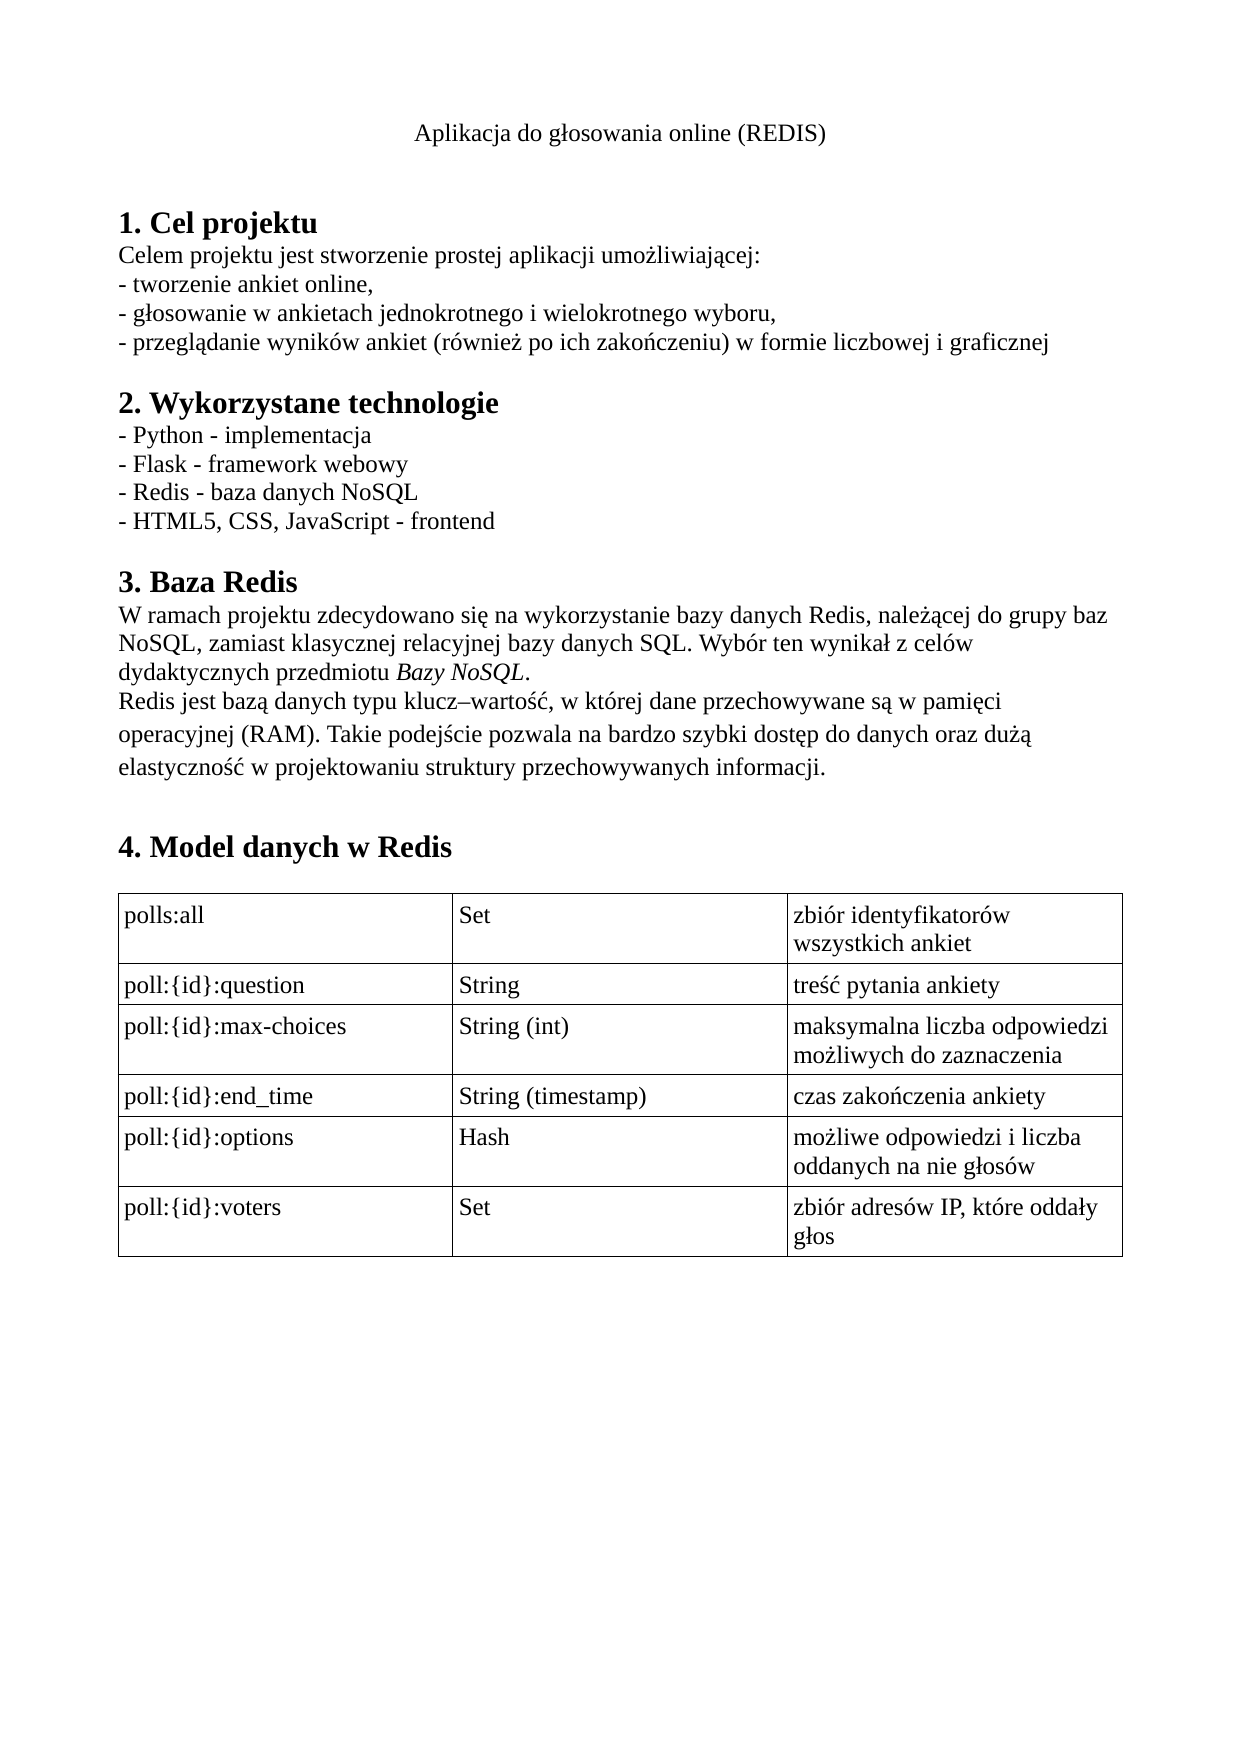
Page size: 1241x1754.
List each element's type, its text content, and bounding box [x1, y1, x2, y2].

text - HTML5, CSS, JavaScript - frontend [118, 506, 1122, 535]
table_cell treść pytania ankiety [788, 964, 1122, 1004]
table_cell poll:{id}:voters [119, 1187, 452, 1256]
table_cell czas zakończenia ankiety [788, 1075, 1122, 1116]
table_cell poll:{id}:options [119, 1117, 452, 1186]
table_cell poll:{id}:end_time [119, 1075, 452, 1116]
text - Flask - framework webowy [118, 449, 1122, 477]
text Aplikacja do głosowania online (REDIS) [118, 118, 1122, 147]
table_header zbiór identyfikatorów wszystkich ankiet [788, 894, 1122, 963]
table_cell String (int) [453, 1005, 787, 1074]
text Celem projektu jest stworzenie prostej aplikacji umożliwiającej: [118, 240, 1122, 269]
text - Redis - baza danych NoSQL [118, 477, 1122, 506]
table_header Set [453, 894, 787, 963]
table_cell maksymalna liczba odpowiedzi możliwych do zaznaczenia [788, 1005, 1122, 1074]
text W ramach projektu zdecydowano się na wykorzystanie bazy danych Redis, należącej do grupy baz NoSQL, zamiast klasycznej relacyjnej bazy danych SQL. Wybór ten wynikał z celów dydaktycznych przedmiotu Bazy NoSQL. [118, 600, 1122, 686]
text 3. Baza Redis [118, 564, 1122, 600]
text Redis jest bazą danych typu klucz–wartość, w której dane przechowywane są w pamięci operacyjnej (RAM). Takie podejście pozwala na bardzo szybki dostęp do danych oraz dużą elastyczność w projektowaniu struktury przechowywanych informacji. [118, 686, 1122, 781]
table_cell poll:{id}:max-choices [119, 1005, 452, 1074]
text 4. Model danych w Redis [118, 828, 1122, 864]
table_header polls:all [119, 894, 452, 963]
table_cell możliwe odpowiedzi i liczba oddanych na nie głosów [788, 1117, 1122, 1186]
table_cell Set [453, 1187, 787, 1256]
table_cell String (timestamp) [453, 1075, 787, 1116]
text - przeglądanie wyników ankiet (również po ich zakończeniu) w formie liczbowej i graficznej [118, 327, 1122, 355]
text - głosowanie w ankietach jednokrotnego i wielokrotnego wyboru, [118, 298, 1122, 327]
text - Python - implementacja [118, 420, 1122, 449]
table_cell Hash [453, 1117, 787, 1186]
text - tworzenie ankiet online, [118, 269, 1122, 298]
text 2. Wykorzystane technologie [118, 384, 1122, 420]
table_cell String [453, 964, 787, 1004]
text 1. Cel projektu [118, 204, 1122, 240]
table_cell zbiór adresów IP, które oddały głos [788, 1187, 1122, 1256]
table_cell poll:{id}:question [119, 964, 452, 1004]
